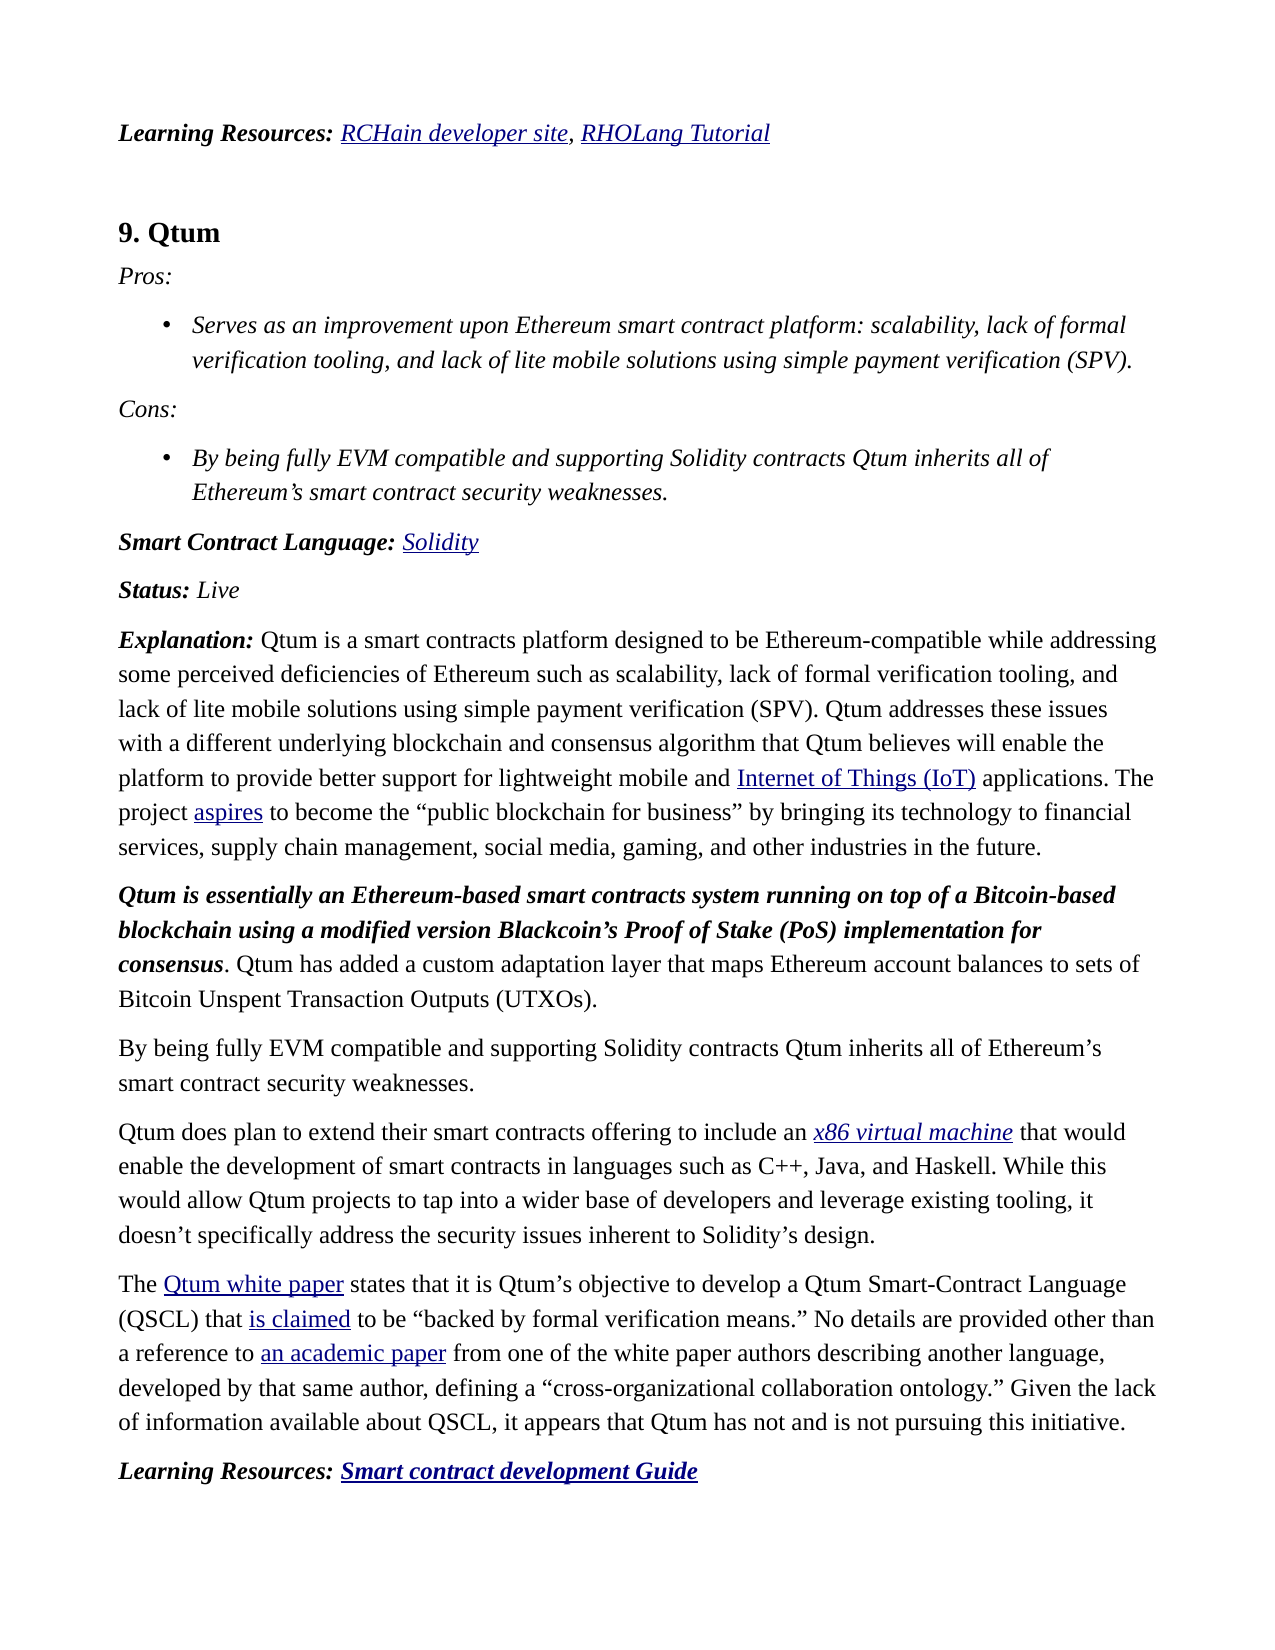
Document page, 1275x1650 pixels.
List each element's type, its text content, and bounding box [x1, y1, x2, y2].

list Serves as an improvement upon Ethereum smart contract platform: scalability, lack of formal verification tooling, and lack of lite mobile solutions using simple payment verification (SPV). [162, 310, 1157, 374]
text Qtum is essentially an Ethereum-based smart contracts system running on top of a Bitcoin-based blockchain using a modified version Blackcoin’s Proof of Stake (PoS) implementation for consensus. Qtum has added a custom adaptation layer that maps Ethereum account balances to sets of Bitcoin Unspent Transaction Outputs (UTXOs). [118, 881, 1157, 1013]
text Explanation: Qtum is a smart contracts platform designed to be Ethereum-compatible while addressing some perceived deficiencies of Ethereum such as scalability, lack of formal verification tooling, and lack of lite mobile solutions using simple payment verification (SPV). Qtum addresses these issues with a different underlying blockchain and consensus algorithm that Qtum believes will enable the platform to provide better support for lightweight mobile and Internet of Things (IoT) applications. The project aspires to become the “public blockchain for business” by bringing its technology to financial services, supply chain management, social media, gaming, and other industries in the future. [118, 625, 1157, 860]
text Smart Contract Language: Solidity [118, 527, 1157, 555]
text By being fully EVM compatible and supporting Solidity contracts Qtum inherits all of Ethereum’s smart contract security weaknesses. [118, 1033, 1157, 1096]
text Pros: [118, 261, 1157, 290]
text Status: Live [118, 576, 1157, 604]
text Learning Resources: RCHain developer site, RHOLang Tutorial [118, 118, 1157, 147]
list By being fully EVM compatible and supporting Solidity contracts Qtum inherits all of Ethereum’s smart contract security weaknesses. [162, 443, 1157, 506]
subtitle 9. Qtum [118, 182, 1157, 249]
text Qtum does plan to extend their smart contracts offering to include an x86 virtual machine that would enable the development of smart contracts in languages such as C++, Java, and Haskell. While this would allow Qtum projects to tap into a wider base of developers and leverage existing tooling, it doesn’t specifically address the security issues inherent to Solidity’s design. [118, 1117, 1157, 1249]
text The Qtum white paper states that it is Qtum’s objective to develop a Qtum Smart-Contract Language (QSCL) that is claimed to be “backed by formal verification means.” No details are provided other than a reference to an academic paper from one of the white paper authors describing another language, developed by that same author, defining a “cross-organizational collaboration ontology.” Given the lack of information available about QSCL, it appears that Qtum has not and is not pursuing this initiative. [118, 1269, 1157, 1436]
text Learning Resources: Smart contract development Guide [118, 1456, 1157, 1485]
text Cons: [118, 394, 1157, 423]
